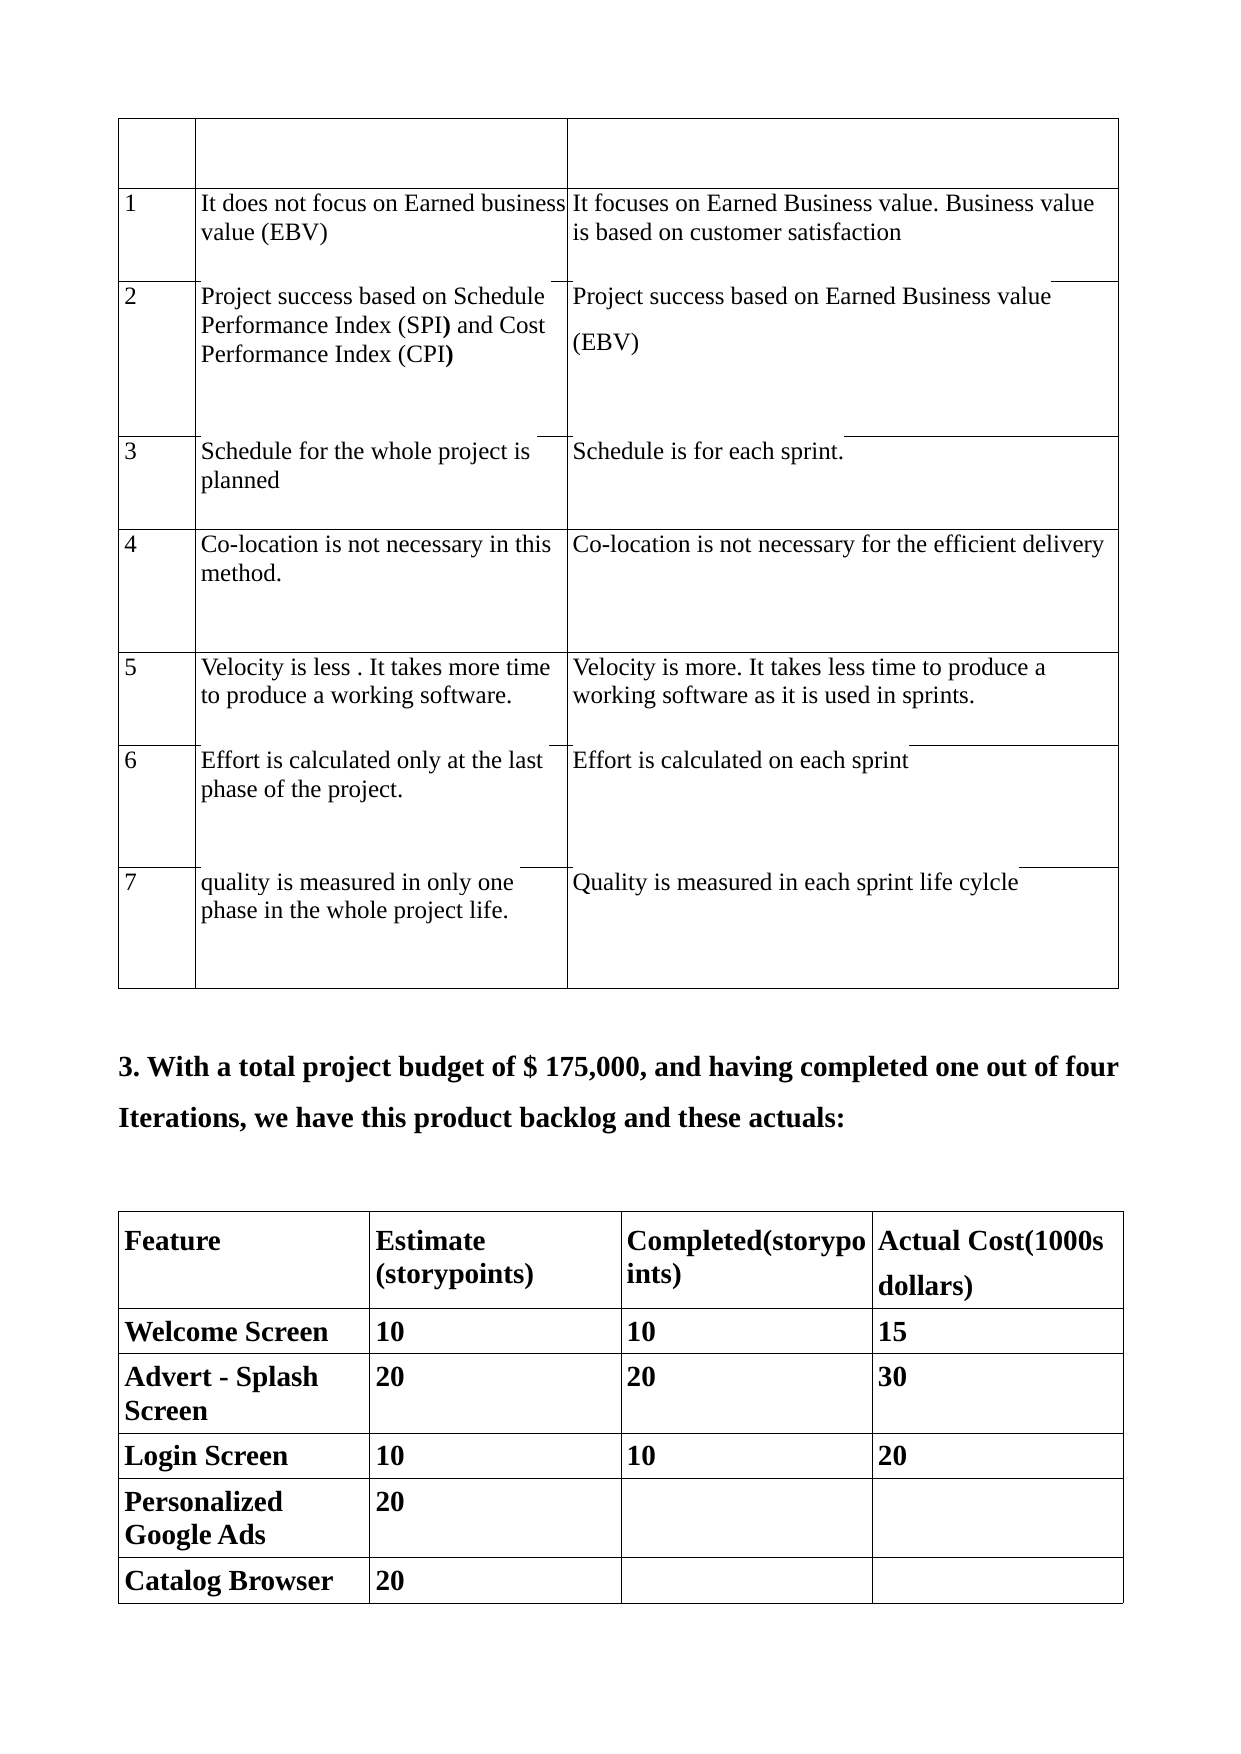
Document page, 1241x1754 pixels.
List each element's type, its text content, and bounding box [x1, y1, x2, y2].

table_header Completed(storypoints) [622, 1212, 872, 1308]
table_cell 7 [119, 868, 195, 988]
table_cell 2 [119, 282, 195, 436]
table_cell Catalog Browser [119, 1558, 369, 1602]
table_cell 10 [370, 1434, 621, 1478]
table_cell Velocity is less . It takes more time to produce a working software. [196, 653, 567, 745]
table_header [568, 119, 1118, 188]
table_cell 20 [873, 1434, 1123, 1478]
table_header Estimate (storypoints) [370, 1212, 621, 1308]
table_cell 20 [622, 1354, 872, 1432]
table_cell 10 [622, 1309, 872, 1353]
table_cell Co-location is not necessary for the efficient delivery [568, 530, 1118, 652]
table_header [196, 119, 567, 188]
table_cell Project success based on Schedule Performance Index (SPI) and Cost Performance Index (CPI) [196, 282, 567, 436]
table_cell Co-location is not necessary in this method. [196, 530, 567, 652]
table_cell 3 [119, 437, 195, 529]
table_cell Schedule for the whole project is planned [196, 437, 567, 529]
table_header Feature [119, 1212, 369, 1308]
table_cell quality is measured in only one phase in the whole project life. [196, 868, 567, 988]
table_cell 20 [370, 1558, 621, 1602]
table_cell [622, 1558, 872, 1602]
table_cell Advert - Splash Screen [119, 1354, 369, 1432]
table_cell Personalized Google Ads [119, 1479, 369, 1557]
table_cell [873, 1558, 1123, 1602]
table_cell Login Screen [119, 1434, 369, 1478]
table_cell Project success based on Earned Business value (EBV) [568, 282, 1118, 436]
table_cell [873, 1479, 1123, 1557]
table_cell It does not focus on Earned business value (EBV) [196, 189, 567, 281]
table_header Actual Cost(1000s dollars) [873, 1212, 1123, 1308]
table_cell 30 [873, 1354, 1123, 1432]
table_cell Quality is measured in each sprint life cylcle [568, 868, 1118, 988]
table_cell [622, 1479, 872, 1557]
table_cell 1 [119, 189, 195, 281]
text 3. With a total project budget of $ 175,000, and having completed one out of four Iterations, we have this product backlog and these actuals: [118, 1049, 1122, 1133]
table_header [119, 119, 195, 188]
table_cell Effort is calculated on each sprint [568, 746, 1118, 867]
table_cell Welcome Screen [119, 1309, 369, 1353]
table_cell Schedule is for each sprint. [568, 437, 1118, 529]
table_cell 15 [873, 1309, 1123, 1353]
table_cell 6 [119, 746, 195, 867]
table_cell Effort is calculated only at the last phase of the project. [196, 746, 567, 867]
table_cell 10 [370, 1309, 621, 1353]
table_cell 5 [119, 653, 195, 745]
table_cell Velocity is more. It takes less time to produce a working software as it is used in sprints. [568, 653, 1118, 745]
table_cell It focuses on Earned Business value. Business value is based on customer satisfaction [568, 189, 1118, 281]
table_cell 20 [370, 1354, 621, 1432]
table_cell 20 [370, 1479, 621, 1557]
table_cell 10 [622, 1434, 872, 1478]
table_cell 4 [119, 530, 195, 652]
